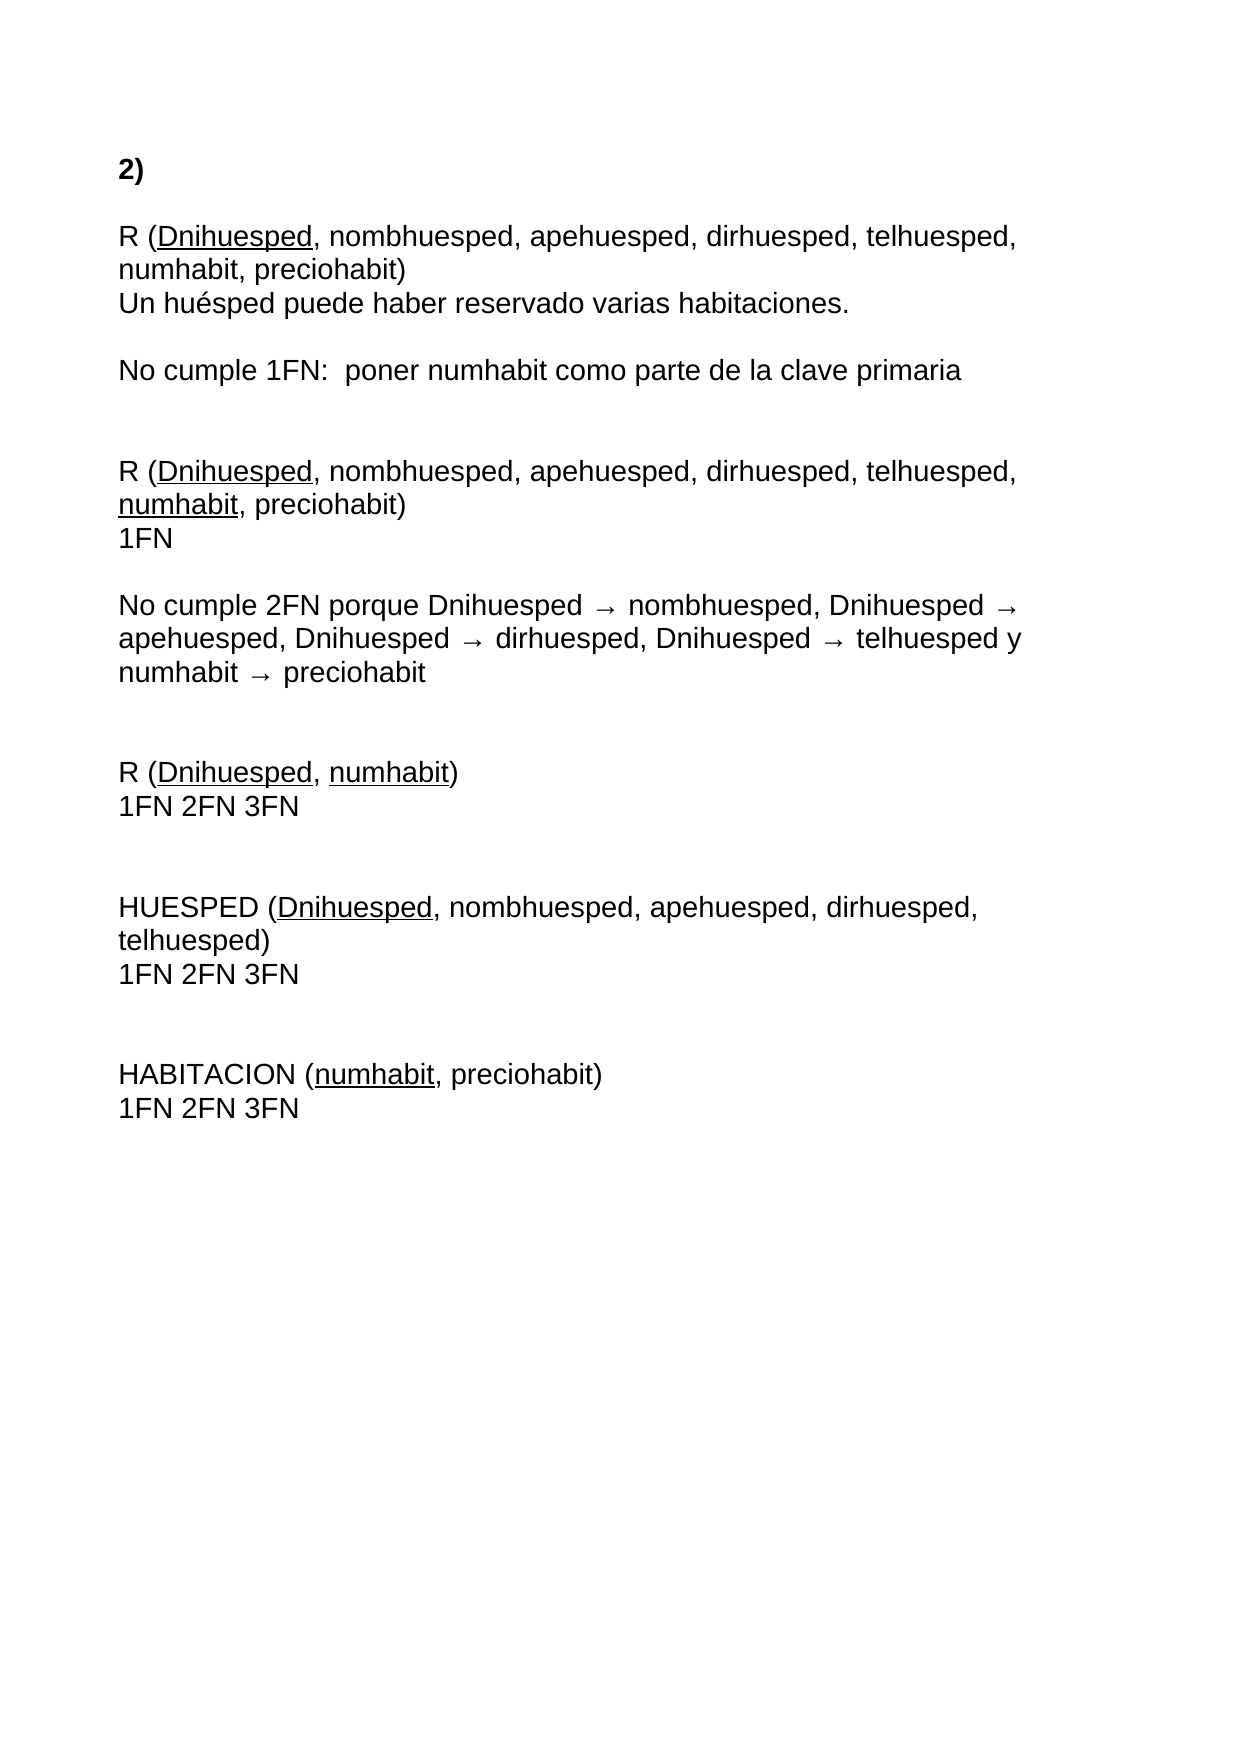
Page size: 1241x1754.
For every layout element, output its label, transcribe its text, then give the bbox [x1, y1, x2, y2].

text R (Dnihuesped, nombhuesped, apehuesped, dirhuesped, telhuesped, numhabit, preciohabit) [118, 219, 1122, 286]
text 2) [118, 152, 1122, 185]
text 1FN 2FN 3FN [118, 1091, 1122, 1124]
text R (Dnihuesped, nombhuesped, apehuesped, dirhuesped, telhuesped, numhabit, preciohabit) [118, 453, 1122, 521]
text 1FN 2FN 3FN [118, 789, 1122, 822]
text HABITACION (numhabit, preciohabit) [118, 1057, 1122, 1091]
text No cumple 2FN porque Dnihuesped → nombhuesped, Dnihuesped → apehuesped, Dnihuesped → dirhuesped, Dnihuesped → telhuesped y numhabit → preciohabit [118, 588, 1122, 688]
text HUESPED (Dnihuesped, nombhuesped, apehuesped, dirhuesped, telhuesped) [118, 889, 1122, 957]
text Un huésped puede haber reservado varias habitaciones. [118, 286, 1122, 319]
text No cumple 1FN: poner numhabit como parte de la clave primaria [118, 353, 1122, 386]
text R (Dnihuesped, numhabit) [118, 755, 1122, 789]
text 1FN 2FN 3FN [118, 957, 1122, 990]
text 1FN [118, 521, 1122, 554]
